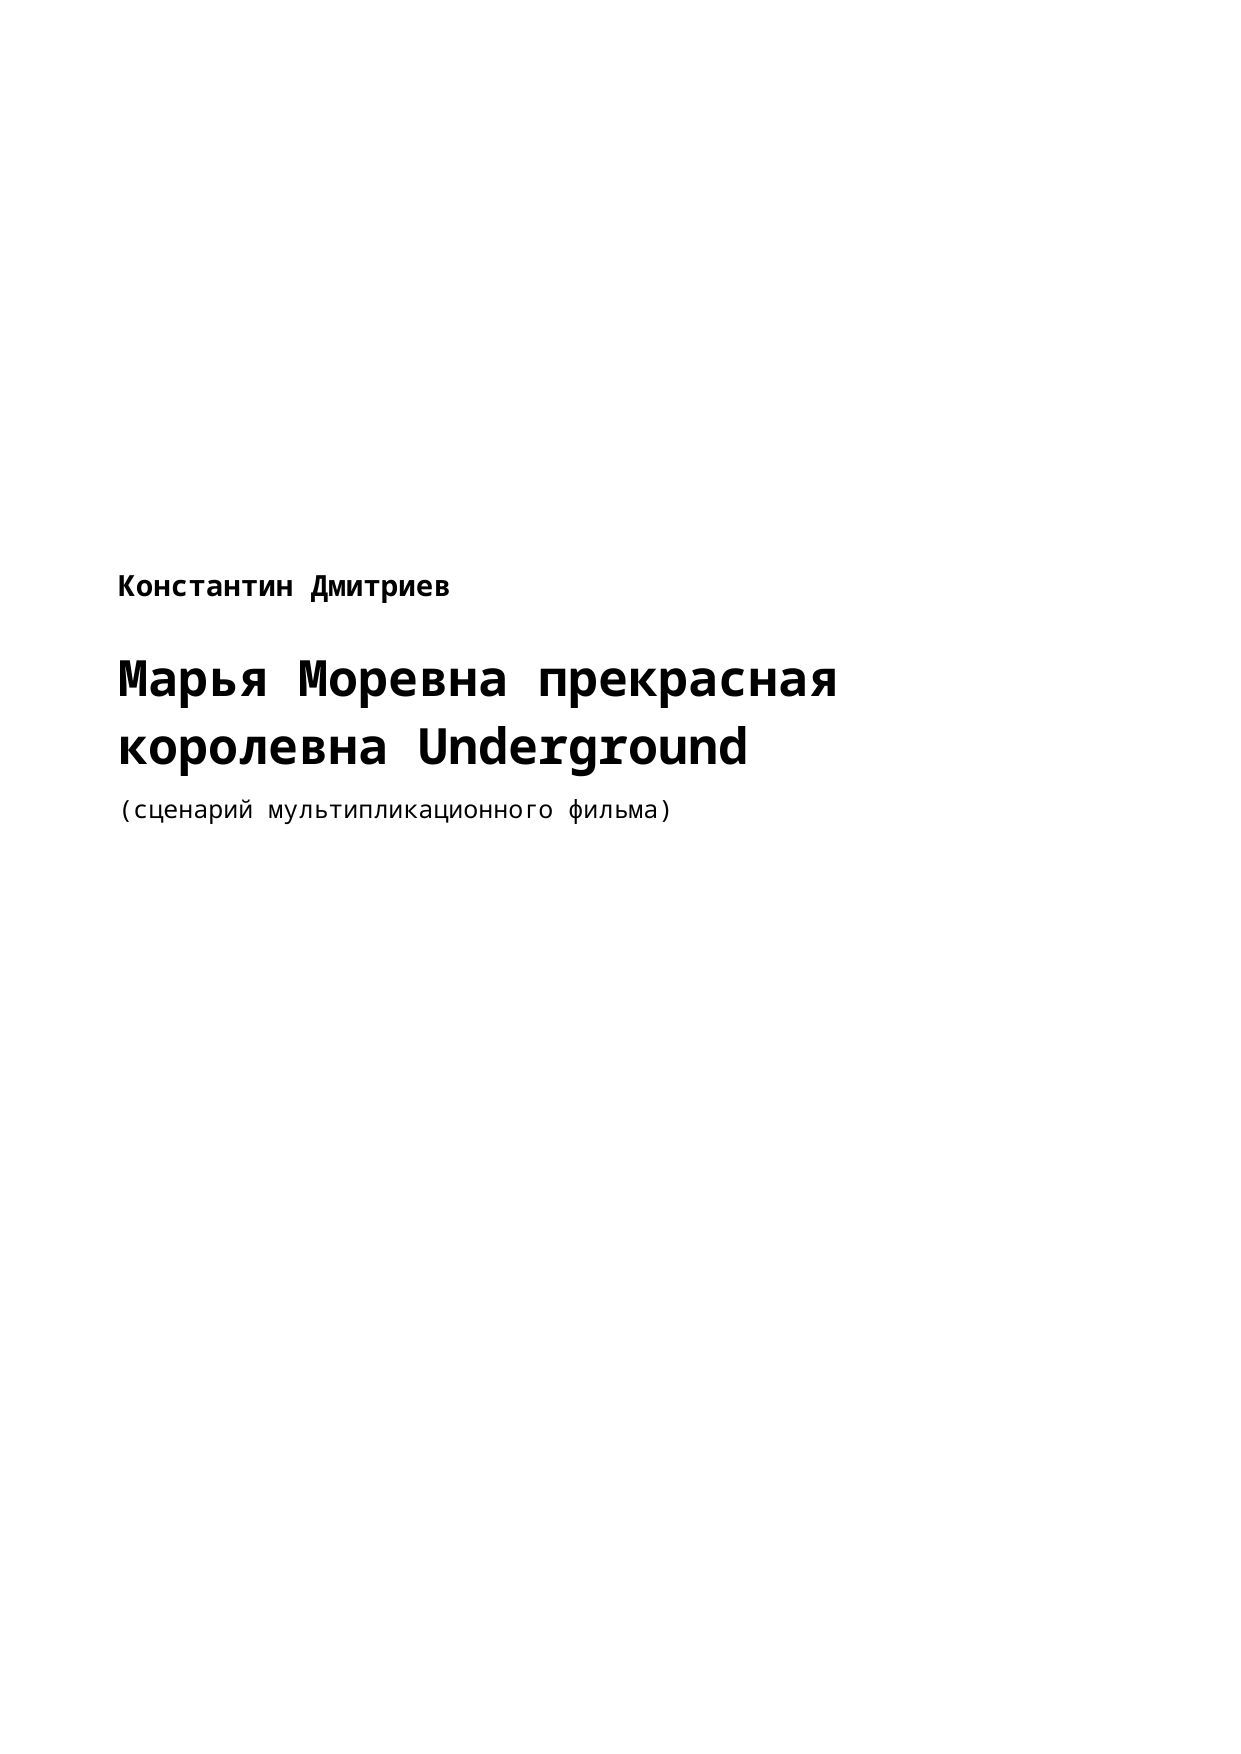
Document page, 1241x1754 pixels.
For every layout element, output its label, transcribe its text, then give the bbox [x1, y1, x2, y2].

subtitle Марья Моревна прекрасная королевна Underground [118, 643, 1122, 779]
text (сценарий мультипликационного фильма) [118, 792, 1122, 826]
subtitle Константин Дмитриев [118, 566, 1122, 605]
